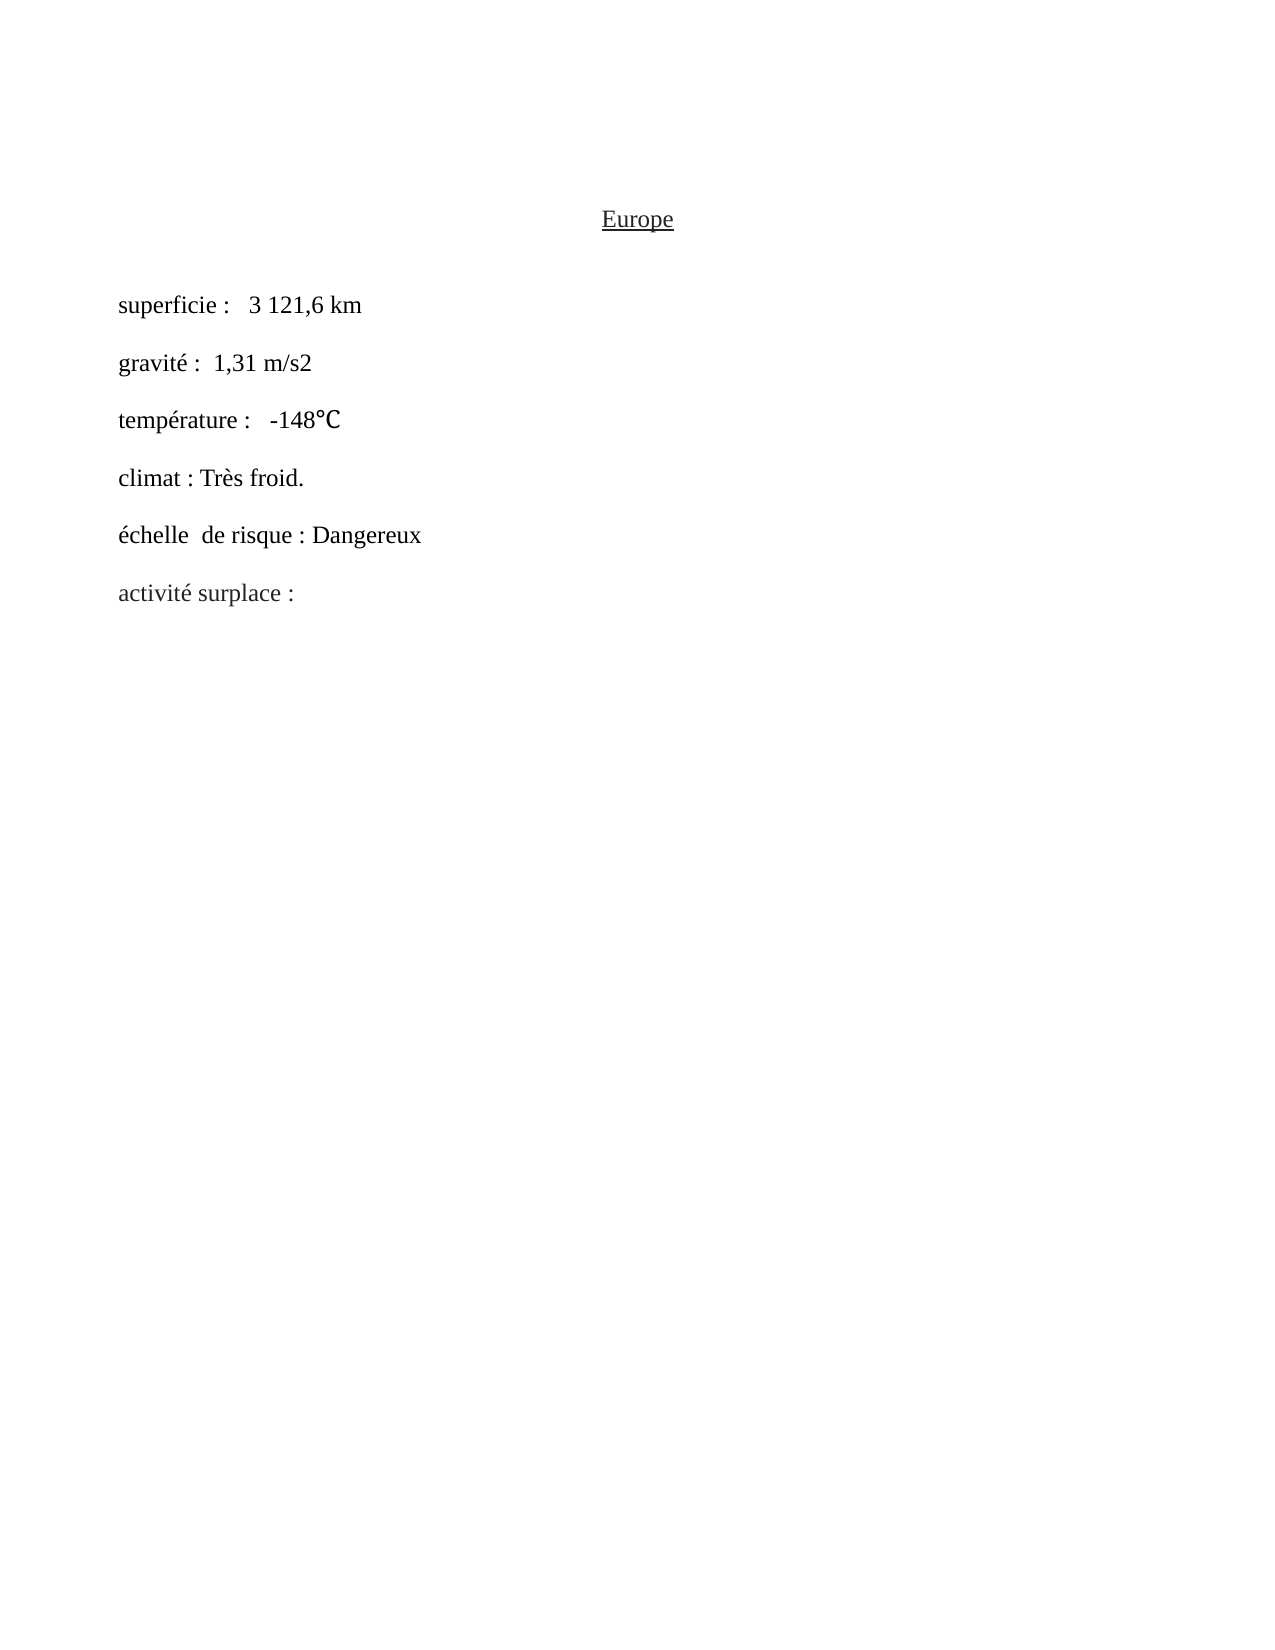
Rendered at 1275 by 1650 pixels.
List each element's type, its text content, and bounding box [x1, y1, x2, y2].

text superficie : 3 121,6 km [118, 291, 1157, 319]
text climat : Très froid. [118, 463, 1157, 492]
text activité surplace : [118, 578, 1157, 607]
text Europe [118, 204, 1157, 233]
text gravité : 1,31 m/s2 [118, 348, 1157, 377]
text échelle de risque : Dangereux [118, 521, 1157, 549]
text température : -148℃ [118, 406, 1157, 434]
